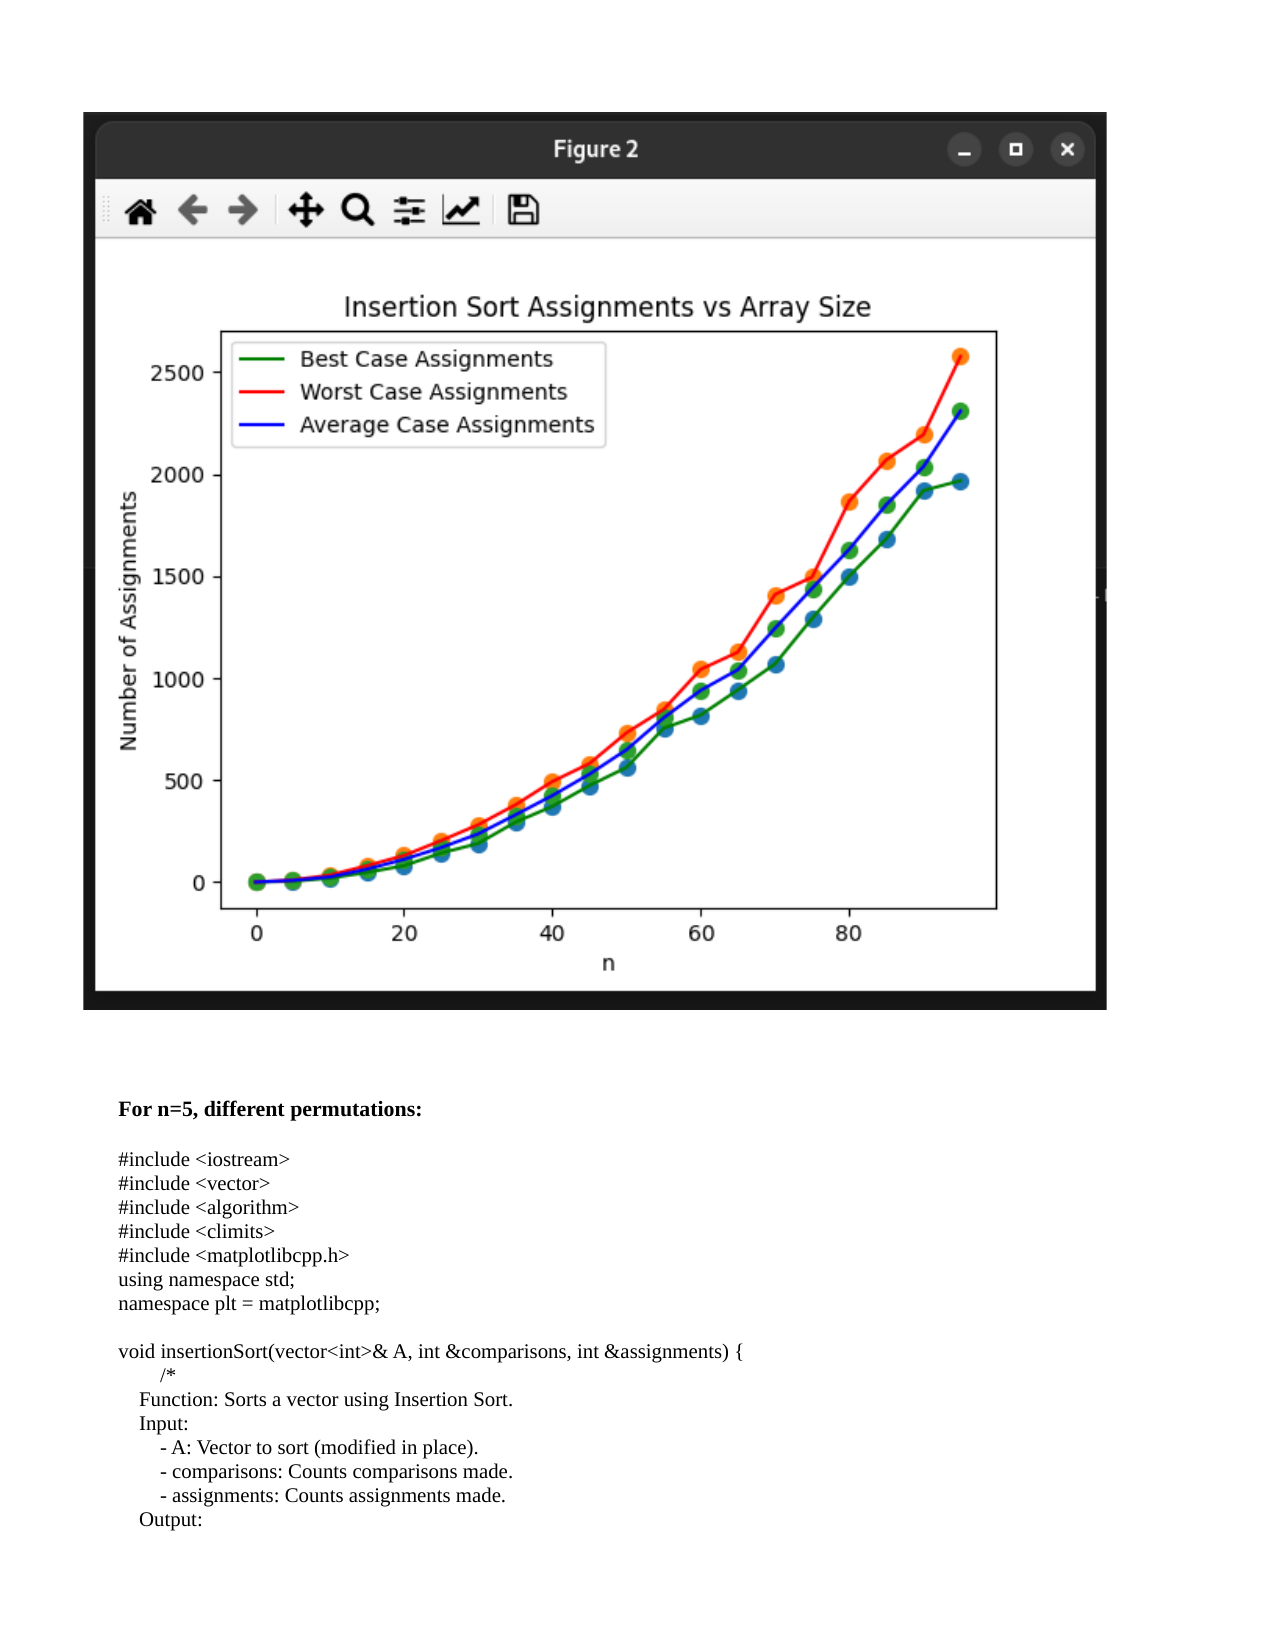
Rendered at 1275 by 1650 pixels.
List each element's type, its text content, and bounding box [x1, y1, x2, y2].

text Output: [118, 1507, 1157, 1531]
text - A: Vector to sort (modified in place). [118, 1435, 1157, 1459]
text #include <iostream> [118, 1146, 1157, 1171]
text void insertionSort(vector<int>& A, int &comparisons, int &assignments) { [118, 1339, 1157, 1363]
text Function: Sorts a vector using Insertion Sort. [118, 1387, 1157, 1411]
text - assignments: Counts assignments made. [118, 1483, 1157, 1507]
text #include <algorithm> [118, 1194, 1157, 1219]
text #include <climits> [118, 1219, 1157, 1243]
text #include <vector> [118, 1171, 1157, 1194]
text namespace plt = matplotlibcpp; [118, 1291, 1157, 1315]
text /* [118, 1363, 1157, 1387]
text using namespace std; [118, 1267, 1157, 1291]
text #include <matplotlibcpp.h> [118, 1243, 1157, 1267]
picture [83, 112, 1107, 1010]
text - comparisons: Counts comparisons made. [118, 1459, 1157, 1483]
text For n=5, different permutations: [118, 1096, 1157, 1121]
text Input: [118, 1411, 1157, 1435]
